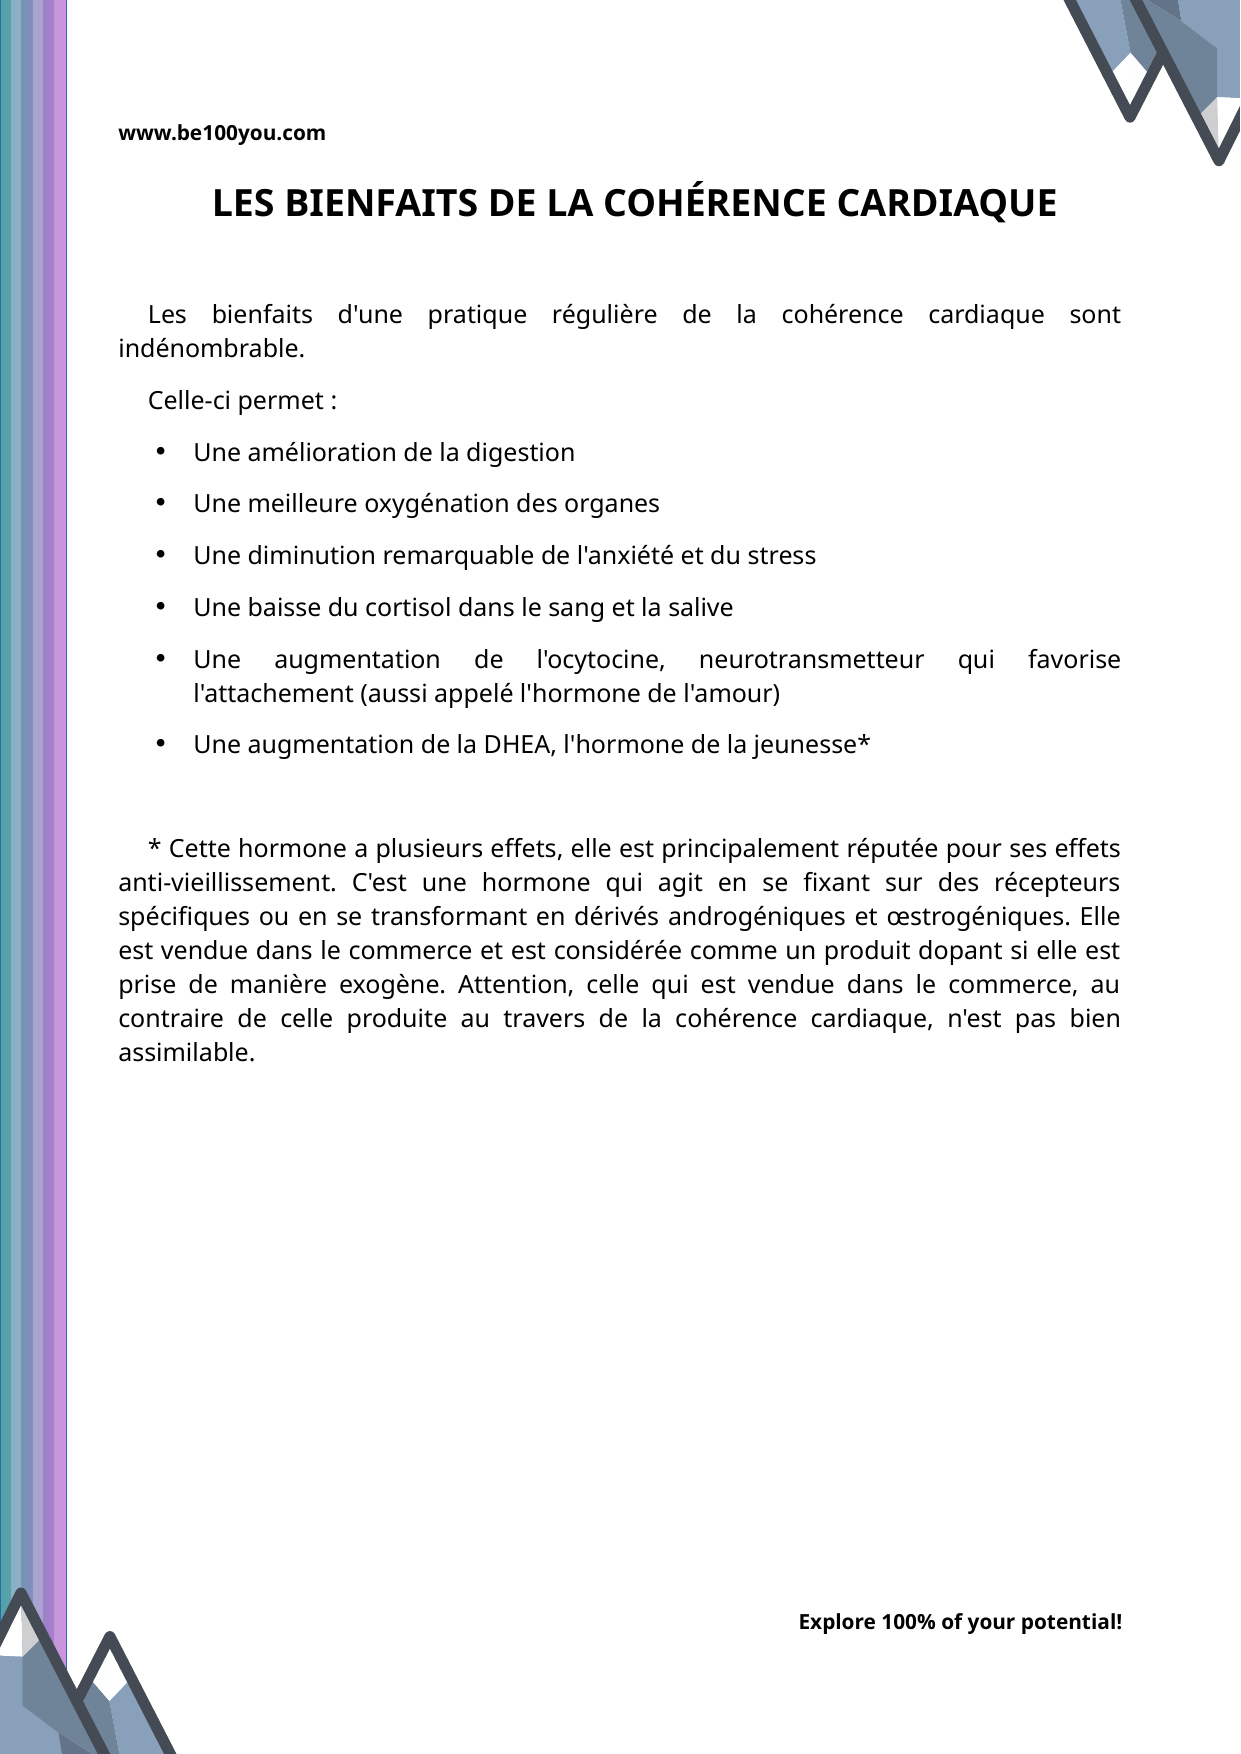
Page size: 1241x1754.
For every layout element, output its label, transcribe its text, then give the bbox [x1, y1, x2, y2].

text * Cette hormone a plusieurs effets, elle est principalement réputée pour ses effets anti-vieillissement. C'est une hormone qui agit en se fixant sur des récepteurs spécifiques ou en se transformant en dérivés androgéniques et œstrogéniques. Elle est vendue dans le commerce et est considérée comme un produit dopant si elle est prise de manière exogène. Attention, celle qui est vendue dans le commerce, au contraire de celle produite au travers de la cohérence cardiaque, n'est pas bien assimilable. [118, 831, 1122, 1069]
list Une diminution remarquable de l'anxiété et du stress [156, 538, 1122, 572]
list Une augmentation de l'ocytocine, neurotransmetteur qui favorise l'attachement (aussi appelé l'hormone de l'amour) [156, 641, 1122, 709]
list Une amélioration de la digestion [156, 434, 1122, 468]
list Une augmentation de la DHEA, l'hormone de la jeunesse* [156, 727, 1122, 761]
text LES BIENFAITS DE LA COHÉRENCE CARDIAQUE [118, 176, 1122, 227]
text Celle-ci permet : [118, 382, 1122, 416]
list Une baisse du cortisol dans le sang et la salive [156, 589, 1122, 623]
list Une meilleure oxygénation des organes [156, 486, 1122, 520]
text Les bienfaits d'une pratique régulière de la cohérence cardiaque sont indénombrable. [118, 297, 1122, 365]
